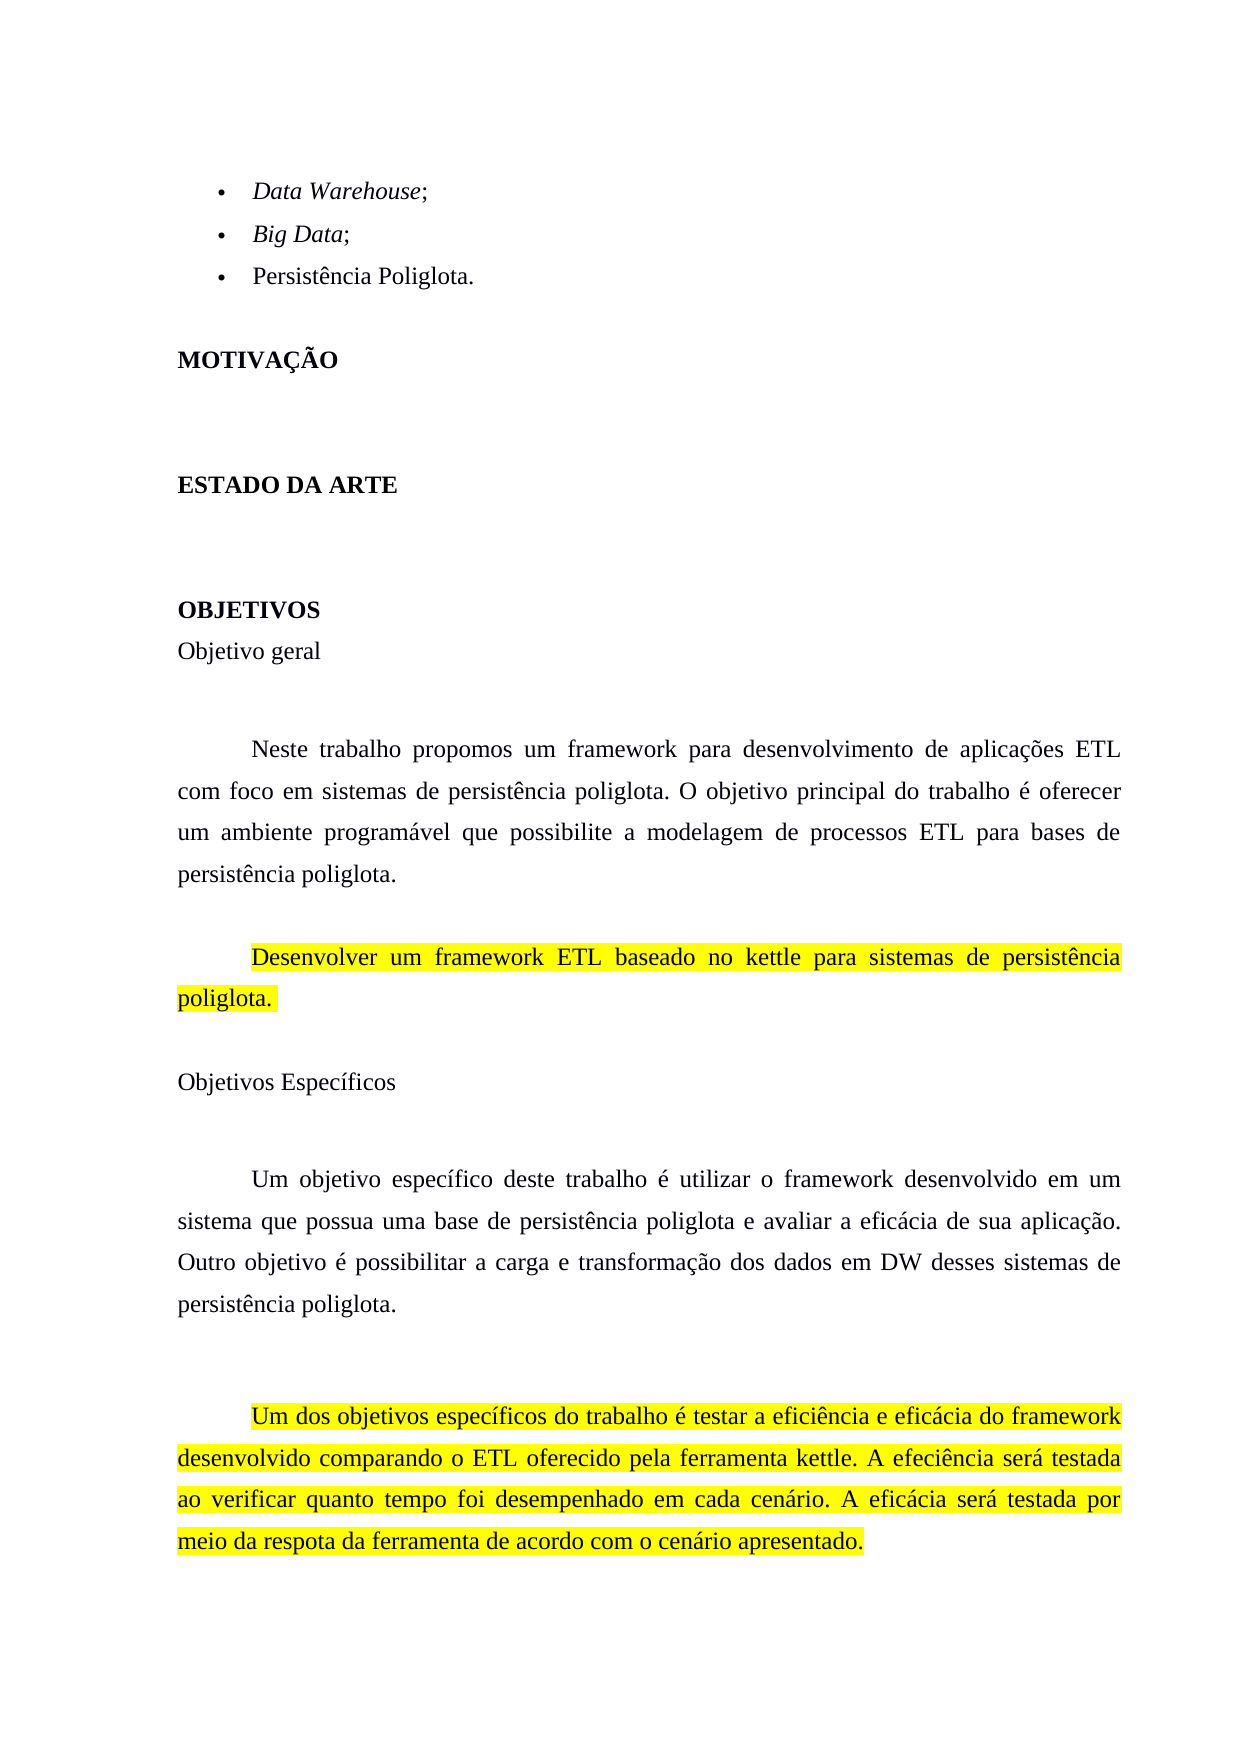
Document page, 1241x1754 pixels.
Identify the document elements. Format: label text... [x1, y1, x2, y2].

text Um objetivo específico deste trabalho é utilizar o framework desenvolvido em um sistema que possua uma base de persistência poliglota e avaliar a eficácia de sua aplicação. Outro objetivo é possibilitar a carga e transformação dos dados em DW desses sistemas de persistência poliglota. [177, 1165, 1122, 1318]
list Data Warehouse; [215, 177, 1122, 206]
subtitle Objetivos Específicos [177, 1068, 1122, 1095]
subtitle OBJETIVOS [177, 596, 1122, 624]
text Neste trabalho propomos um framework para desenvolvimento de aplicações ETL com foco em sistemas de persistência poliglota. O objetivo principal do trabalho é oferecer um ambiente programável que possibilite a modelagem de processos ETL para bases de persistência poliglota. [177, 735, 1122, 888]
subtitle ESTADO DA ARTE [177, 471, 1122, 499]
text Desenvolver um framework ETL baseado no kettle para sistemas de persistência poliglota. [177, 943, 1122, 1012]
text Um dos objetivos específicos do trabalho é testar a eficiência e eficácia do framework desenvolvido comparando o ETL oferecido pela ferramenta kettle. A efeciência será testada ao verificar quanto tempo foi desempenhado em cada cenário. A eficácia será testada por meio da respota da ferramenta de acordo com o cenário apresentado. [177, 1402, 1122, 1555]
subtitle Objetivo geral [177, 637, 1122, 665]
list Persistência Poliglota. [215, 262, 1122, 291]
subtitle MOTIVAÇÃO [177, 347, 1122, 374]
list Big Data; [215, 220, 1122, 248]
